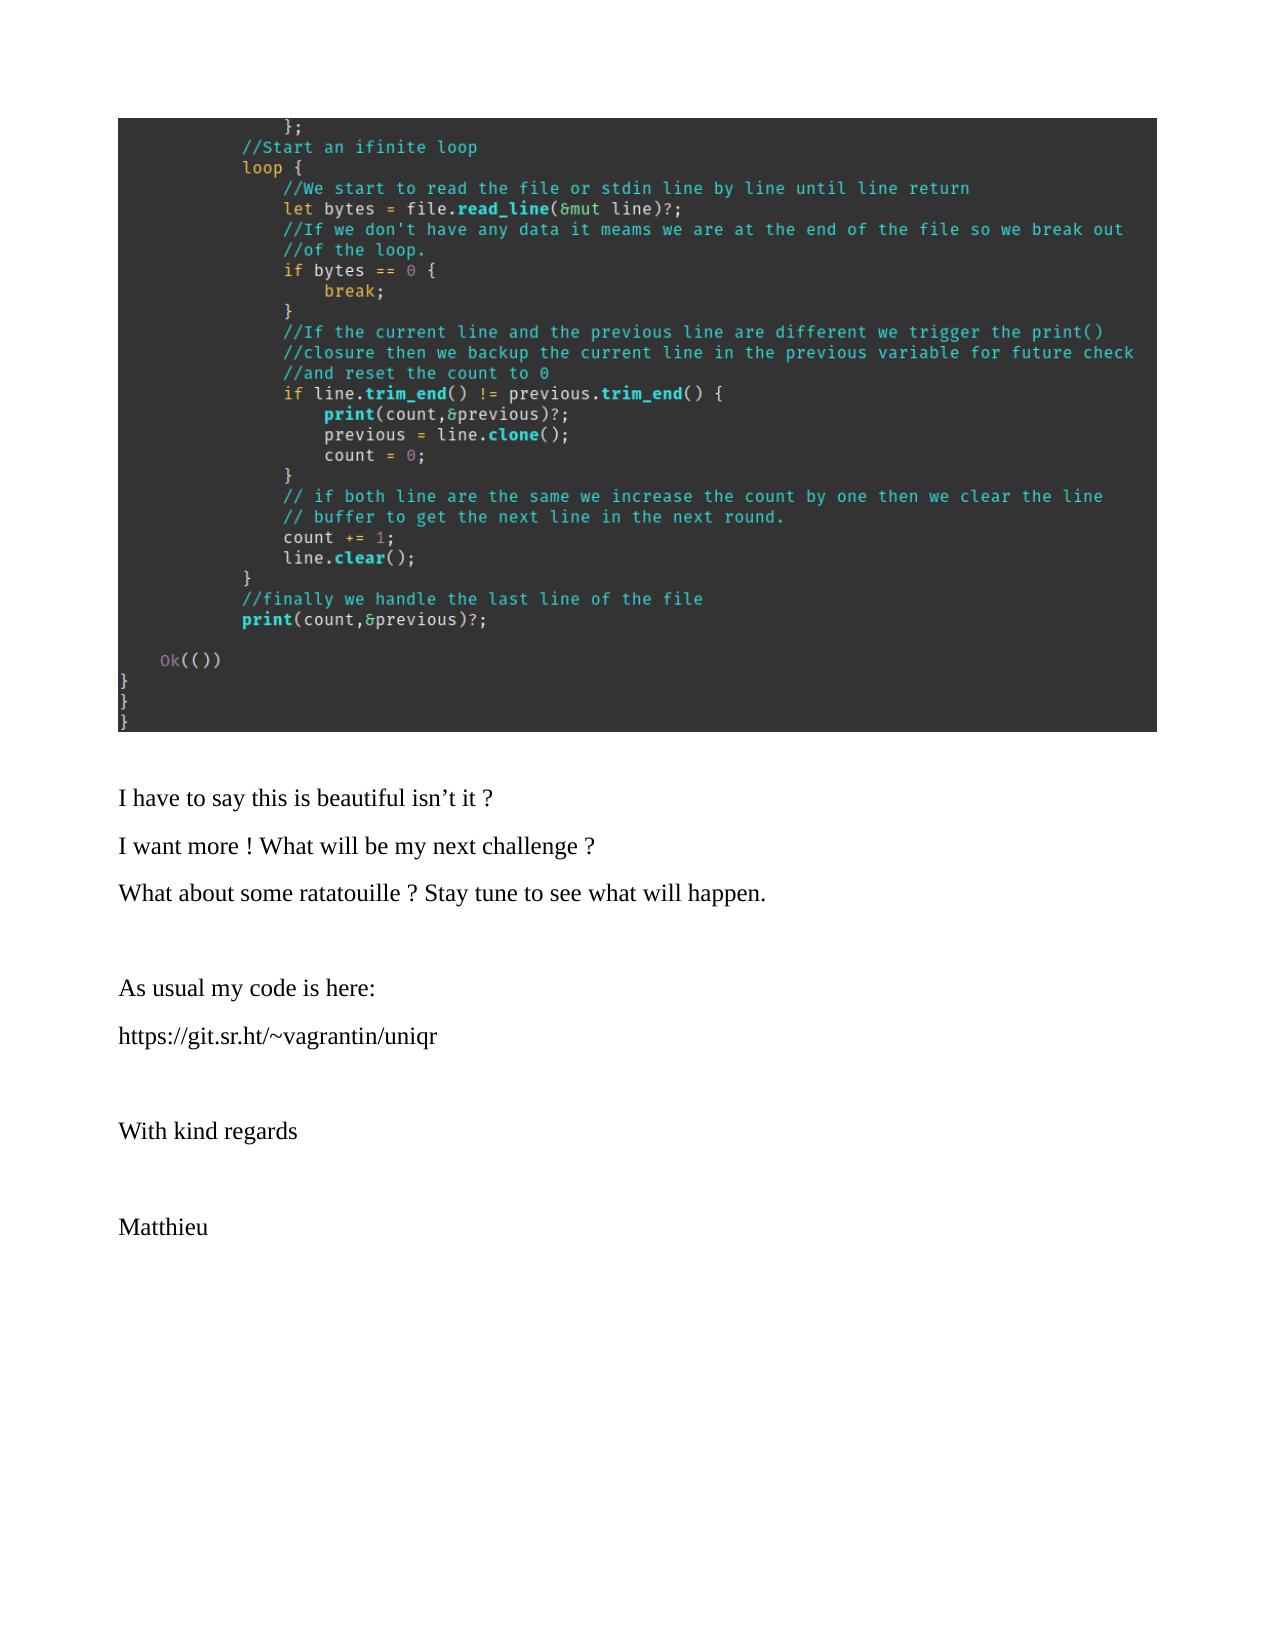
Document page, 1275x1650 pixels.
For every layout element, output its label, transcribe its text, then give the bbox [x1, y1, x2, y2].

text With kind regards [118, 1116, 1157, 1145]
text I have to say this is beautiful isn’t it ? [118, 783, 1157, 812]
text Matthieu [118, 1212, 1157, 1240]
text As usual my code is here: [118, 973, 1157, 1002]
text I want more ! What will be my next challenge ? [118, 831, 1157, 859]
text https://git.sr.ht/~vagrantin/uniqr [118, 1021, 1157, 1050]
text What about some ratatouille ? Stay tune to see what will happen. [118, 878, 1157, 907]
picture [118, 118, 1157, 732]
